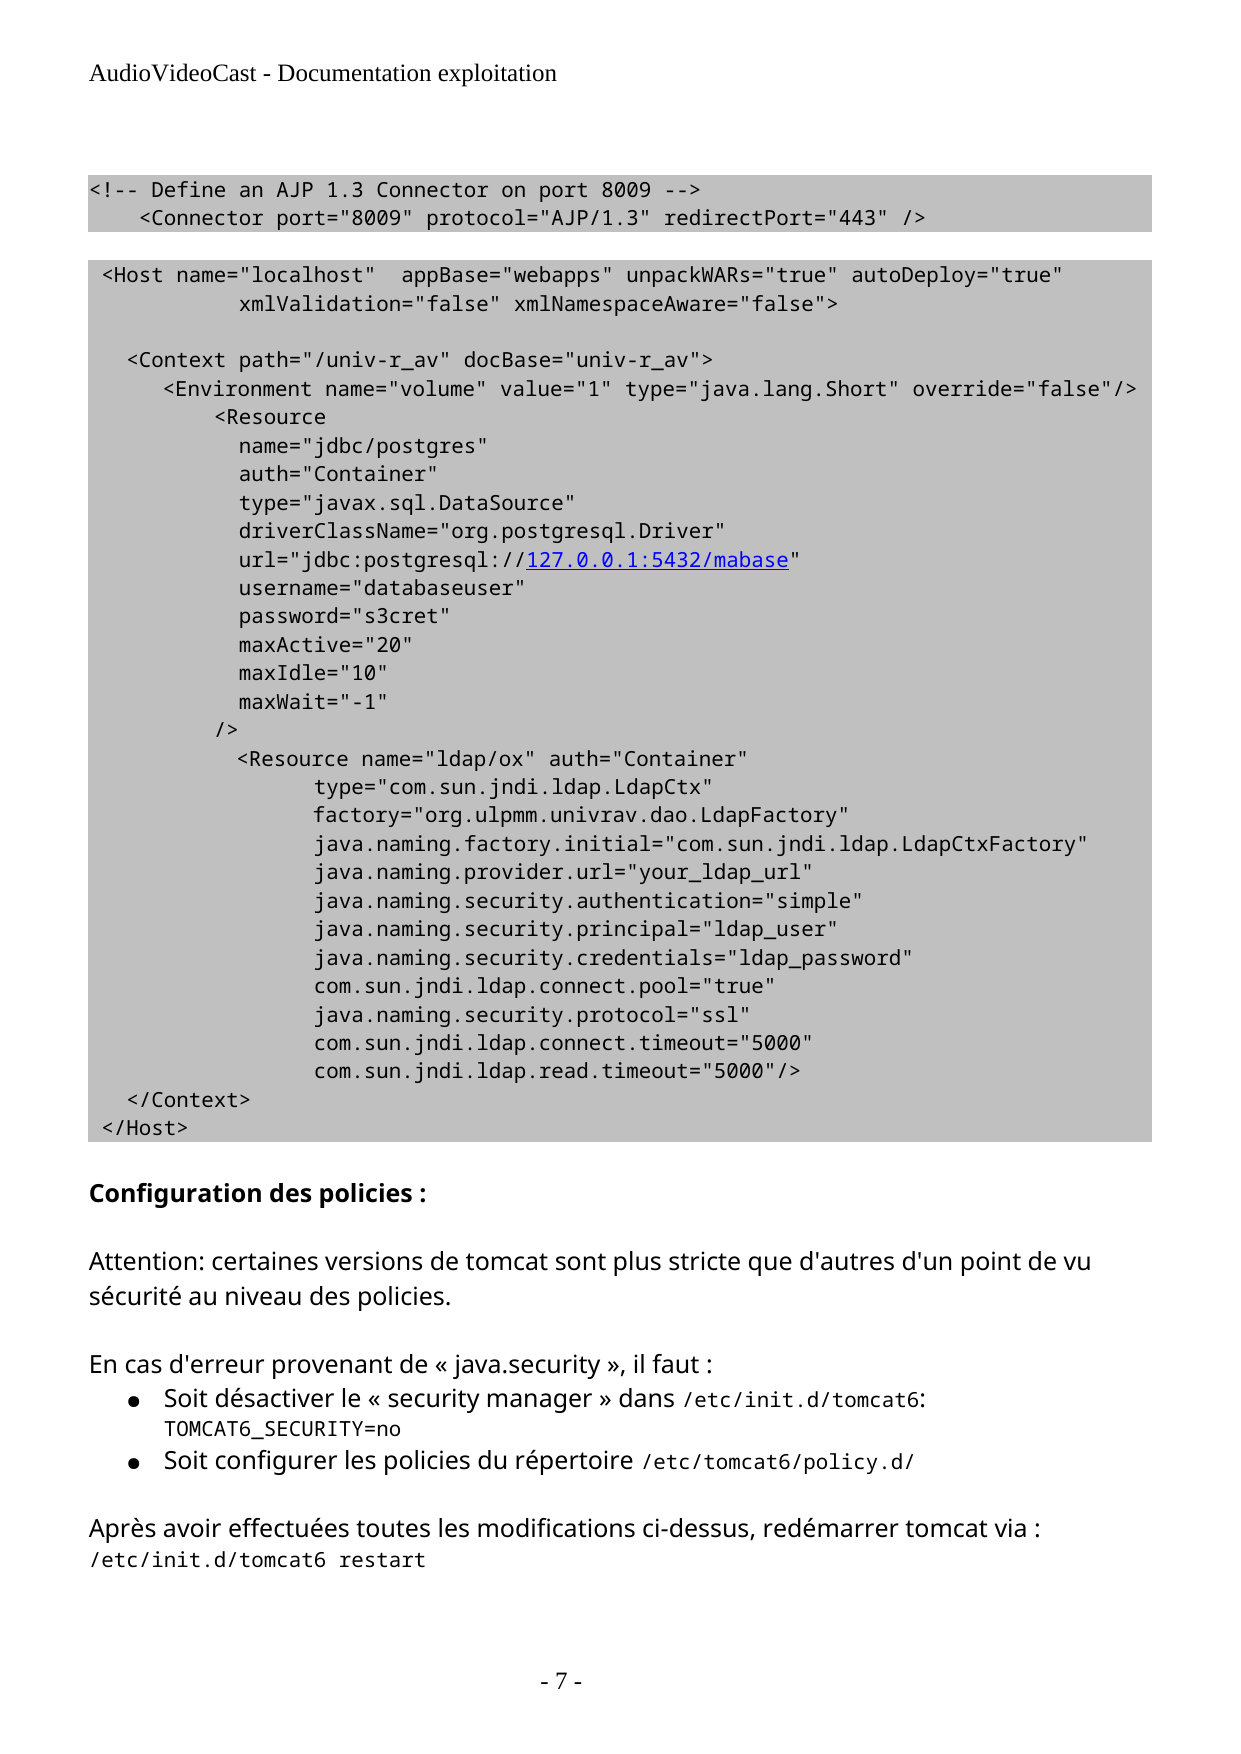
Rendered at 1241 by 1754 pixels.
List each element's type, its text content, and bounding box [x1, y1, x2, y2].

text java.naming.security.credentials="ldap_password" [88, 943, 1152, 971]
text java.naming.provider.url="your_ldap_url" [88, 857, 1152, 886]
list Soit configurer les policies du répertoire /etc/tomcat6/policy.d/ [126, 1443, 1152, 1477]
text com.sun.jndi.ldap.connect.pool="true" [88, 971, 1152, 1000]
text En cas d'erreur provenant de « java.security », il faut : [88, 1346, 1152, 1380]
text com.sun.jndi.ldap.connect.timeout="5000" [88, 1028, 1152, 1057]
text java.naming.security.protocol="ssl" [88, 1000, 1152, 1028]
text <Environment name="volume" value="1" type="java.lang.Short" override="false"/> <Resource name="jdbc/postgres" auth="Container" type="javax.sql.DataSource" driverClassName="org.postgresql.Driver" url="jdbc:postgresql://127.0.0.1:5432/mabase" username="databaseuser" password="s3cret" maxActive="20" maxIdle="10" maxWait="-1" /> [88, 374, 1152, 744]
text Après avoir effectuées toutes les modifications ci-dessus, redémarrer tomcat via : /etc/init.d/tomcat6 restart [88, 1511, 1152, 1607]
text <Resource name="ldap/ox" auth="Container" [88, 744, 1152, 772]
text Configuration des policies : [88, 1176, 1152, 1210]
text <!-- Define an AJP 1.3 Connector on port 8009 --> <Connector port="8009" protocol="AJP/1.3" redirectPort="443" /> [88, 175, 1152, 232]
text java.naming.security.principal="ldap_user" [88, 914, 1152, 943]
text <Host name="localhost" appBase="webapps" unpackWARs="true" autoDeploy="true" xmlValidation="false" xmlNamespaceAware="false"> <Context path="/univ-r_av" docBase="univ-r_av"> [88, 260, 1152, 374]
text type="com.sun.jndi.ldap.LdapCtx" factory="org.ulpmm.univrav.dao.LdapFactory" [88, 772, 1152, 829]
text com.sun.jndi.ldap.read.timeout="5000"/> </Context> </Host> [88, 1057, 1152, 1142]
list Soit désactiver le « security manager » dans /etc/init.d/tomcat6: TOMCAT6_SECURITY=no [126, 1380, 1152, 1443]
text java.naming.factory.initial="com.sun.jndi.ldap.LdapCtxFactory" [88, 829, 1152, 857]
text java.naming.security.authentication="simple" [88, 886, 1152, 914]
text Attention: certaines versions de tomcat sont plus stricte que d'autres d'un point de vu sécurité au niveau des policies. [88, 1244, 1152, 1312]
